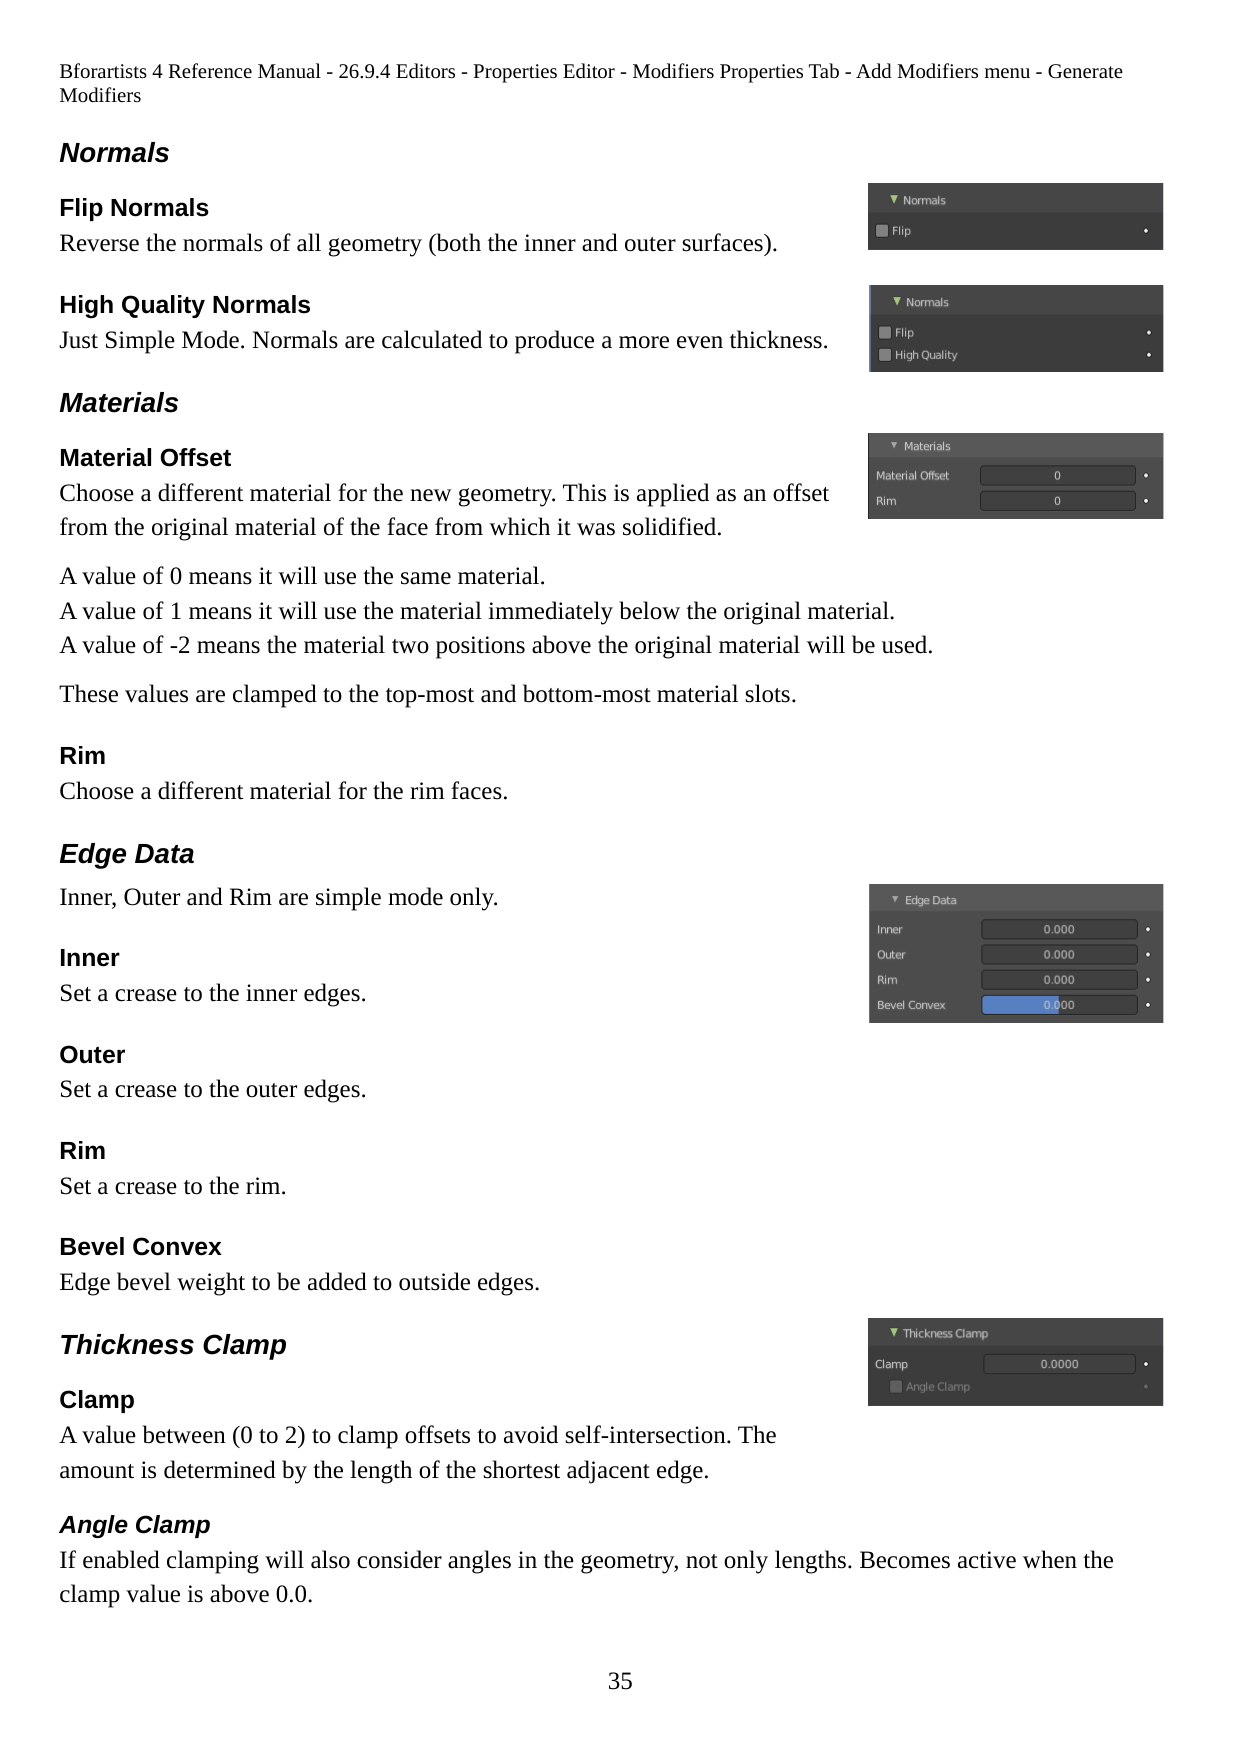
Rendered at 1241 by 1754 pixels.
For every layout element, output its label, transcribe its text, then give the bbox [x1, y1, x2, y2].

subtitle Bevel Convex [59, 1232, 1181, 1261]
subtitle High Quality Normals [59, 290, 869, 318]
subtitle Rim [59, 741, 1181, 769]
subtitle Edge Data [59, 837, 1181, 869]
subtitle Thickness Clamp [59, 1329, 868, 1361]
subtitle Inner [59, 943, 869, 972]
text Reverse the normals of all geometry (both the inner and outer surfaces). [59, 228, 1181, 257]
text These values are clamped to the top-most and bottom-most material slots. [59, 679, 1181, 708]
subtitle Materials [59, 386, 1181, 418]
text Choose a different material for the new geometry. This is applied as an offset from the original material of the face from which it was solidified. [59, 478, 1181, 541]
text Inner, Outer and Rim are simple mode only. [59, 882, 1181, 911]
text If enabled clamping will also consider angles in the geometry, not only lengths. Becomes active when the clamp value is above 0.0. [59, 1545, 1181, 1608]
text Just Simple Mode. Normals are calculated to produce a more even thickness. [59, 325, 869, 353]
text Edge bevel weight to be added to outside edges. [59, 1267, 1181, 1296]
subtitle [1164, 943, 1181, 972]
subtitle Angle Clamp [59, 1510, 1181, 1539]
text A value of 0 means it will use the same material. A value of 1 means it will use the material immediately below the original material. A value of -2 means the material two positions above the original material will be used. [59, 561, 1181, 659]
subtitle [1164, 290, 1181, 318]
subtitle Outer [59, 1040, 1181, 1068]
subtitle [1164, 443, 1181, 472]
text Set a crease to the inner edges. [59, 978, 869, 1007]
subtitle [1164, 1329, 1181, 1361]
subtitle Material Offset [59, 443, 868, 472]
subtitle Rim [59, 1136, 1181, 1164]
subtitle Normals [59, 137, 1181, 168]
subtitle Flip Normals [59, 193, 868, 222]
picture [869, 884, 1164, 1023]
picture [869, 285, 1164, 372]
subtitle [1164, 193, 1181, 222]
picture [868, 433, 1164, 519]
text Choose a different material for the rim faces. [59, 776, 1181, 804]
picture [868, 1318, 1164, 1406]
text Set a crease to the rim. [59, 1171, 1181, 1199]
text A value between (0 to 2) to clamp offsets to avoid self-intersection. The amount is determined by the length of the shortest adjacent edge. [59, 1420, 1181, 1484]
text Set a crease to the outer edges. [59, 1074, 1181, 1103]
picture [868, 183, 1164, 250]
subtitle Clamp [59, 1386, 1181, 1414]
